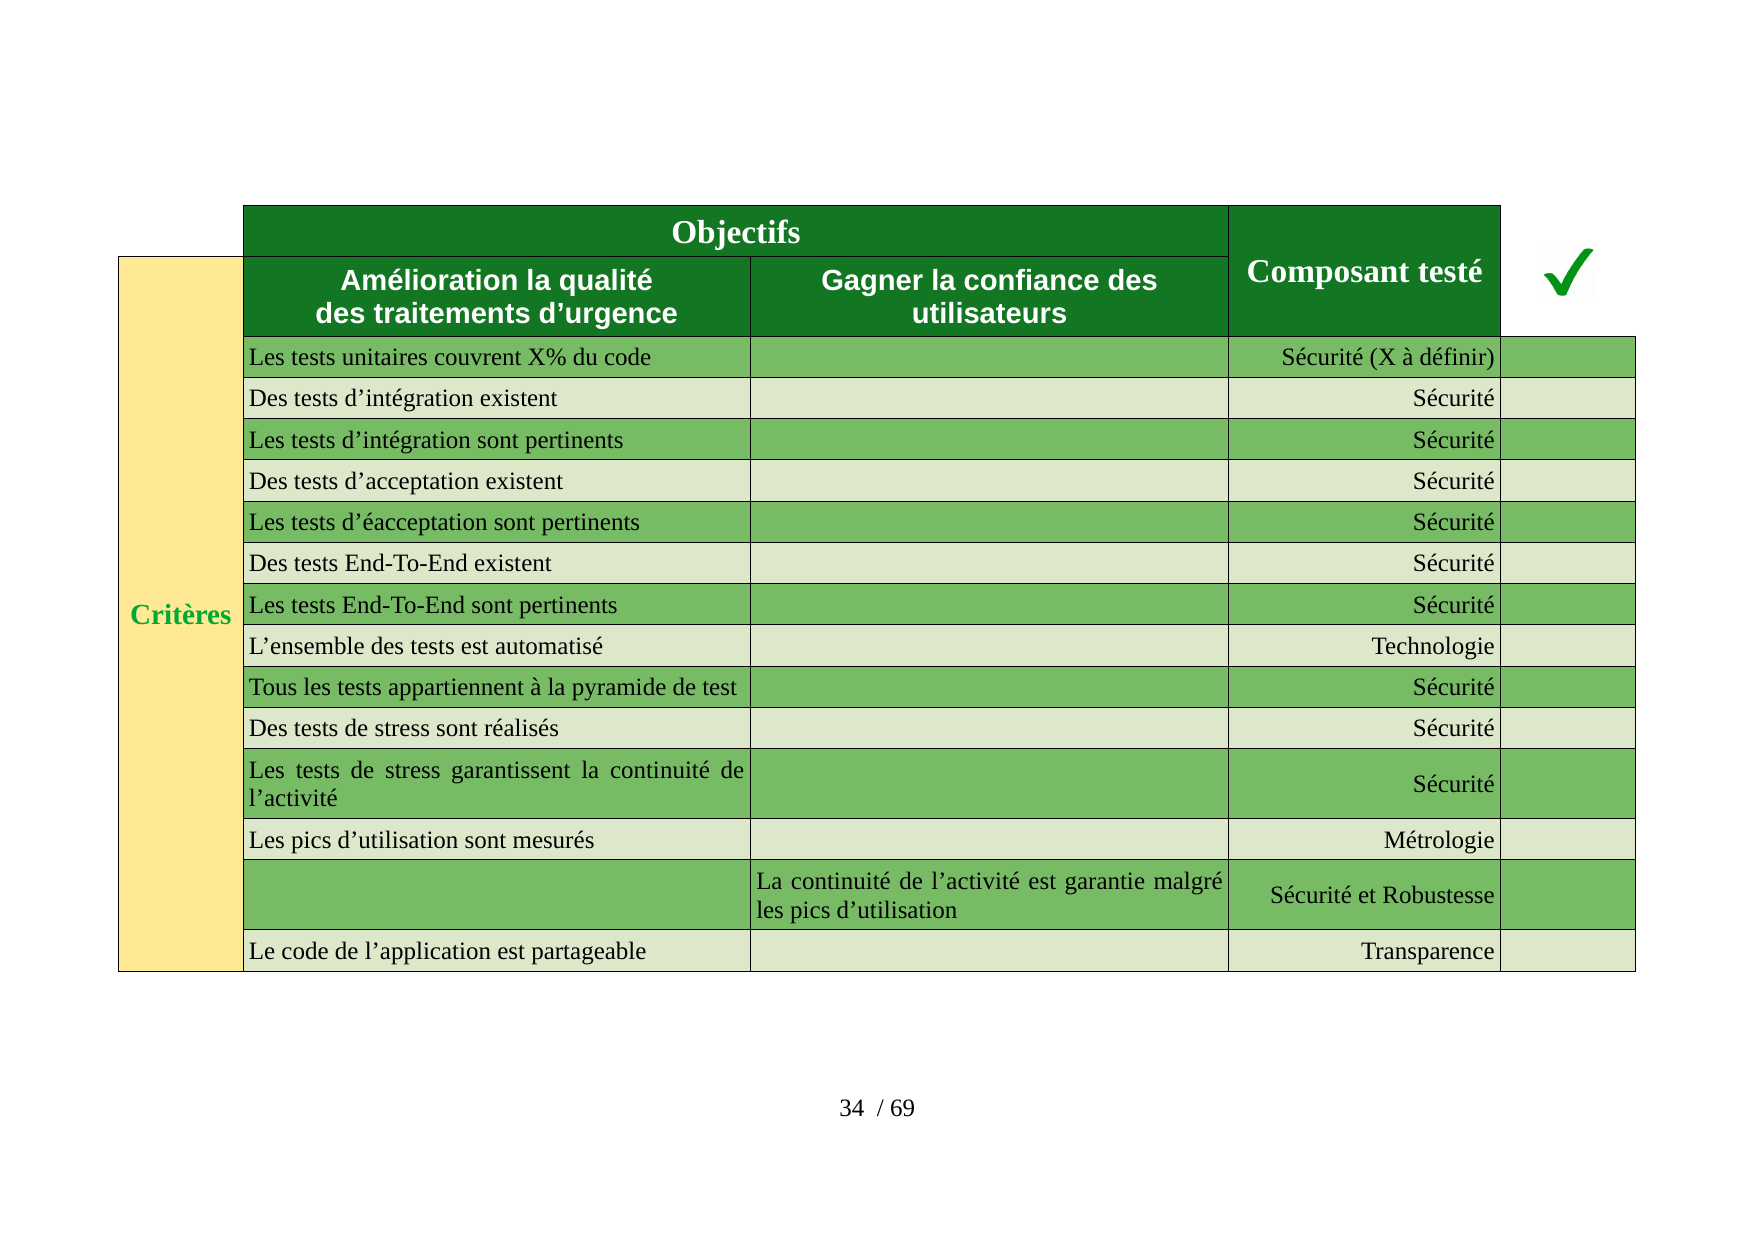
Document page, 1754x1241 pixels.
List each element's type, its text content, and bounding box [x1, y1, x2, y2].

table_cell [751, 502, 1228, 542]
table_cell [751, 460, 1228, 501]
table_cell [1501, 930, 1635, 971]
table_cell [751, 419, 1228, 459]
table_cell Sécurité [1229, 419, 1500, 459]
table_cell Transparence [1229, 930, 1500, 971]
table_cell Sécurité [1229, 460, 1500, 501]
table_cell Des tests d’acceptation existent [244, 460, 750, 501]
table_cell Métrologie [1229, 819, 1500, 859]
table_cell [751, 625, 1228, 666]
table_cell Des tests d’intégration existent [244, 378, 750, 418]
picture [1539, 244, 1597, 298]
table_cell Les tests d’intégration sont pertinents [244, 419, 750, 459]
table_cell [1501, 460, 1635, 501]
table_header Composant testé [1229, 206, 1500, 336]
table_cell Tous les tests appartiennent à la pyramide de test [244, 667, 750, 707]
table_cell [1501, 378, 1635, 418]
table_cell [1501, 860, 1635, 929]
table_cell Sécurité [1229, 584, 1500, 624]
table_cell Sécurité et Robustesse [1229, 860, 1500, 929]
table_cell Sécurité [1229, 502, 1500, 542]
table_cell [1501, 337, 1635, 377]
table_cell [1501, 708, 1635, 748]
table_header Objectifs [244, 206, 1228, 256]
table_cell [1501, 502, 1635, 542]
table_cell Des tests de stress sont réalisés [244, 708, 750, 748]
table_cell [751, 584, 1228, 624]
table_cell [244, 860, 750, 929]
table_cell [1501, 543, 1635, 583]
table_cell [751, 749, 1228, 818]
table_cell Sécurité [1229, 378, 1500, 418]
table_cell [751, 378, 1228, 418]
table_header [118, 205, 243, 256]
table_cell Critères [119, 257, 243, 971]
table_cell Sécurité [1229, 667, 1500, 707]
table_cell Sécurité [1229, 749, 1500, 818]
table_cell [1501, 749, 1635, 818]
table_cell Les tests d’éacceptation sont pertinents [244, 502, 750, 542]
table_cell [751, 337, 1228, 377]
table_header [1501, 205, 1636, 336]
table_cell [751, 667, 1228, 707]
table_cell Le code de l’application est partageable [244, 930, 750, 971]
table_cell L’ensemble des tests est automatisé [244, 625, 750, 666]
table_cell Sécurité [1229, 543, 1500, 583]
table_cell [751, 930, 1228, 971]
table_cell [751, 708, 1228, 748]
table_cell [751, 543, 1228, 583]
table_cell Sécurité [1229, 708, 1500, 748]
table_cell [1501, 625, 1635, 666]
table_cell Gagner la confiance des utilisateurs [751, 257, 1228, 336]
table_cell Amélioration la qualité des traitements d’urgence [244, 257, 750, 336]
table_cell Les pics d’utilisation sont mesurés [244, 819, 750, 859]
table_cell [1501, 667, 1635, 707]
table_cell Les tests End-To-End sont pertinents [244, 584, 750, 624]
table_cell Technologie [1229, 625, 1500, 666]
table_cell [1501, 819, 1635, 859]
table_cell La continuité de l’activité est garantie malgré les pics d’utilisation [751, 860, 1228, 929]
table_cell Les tests unitaires couvrent X% du code [244, 337, 750, 377]
table_cell [1501, 419, 1635, 459]
table_cell Sécurité (X à définir) [1229, 337, 1500, 377]
table_cell [751, 819, 1228, 859]
table_cell Les tests de stress garantissent la continuité de l’activité [244, 749, 750, 818]
table_cell Des tests End-To-End existent [244, 543, 750, 583]
table_cell [1501, 584, 1635, 624]
